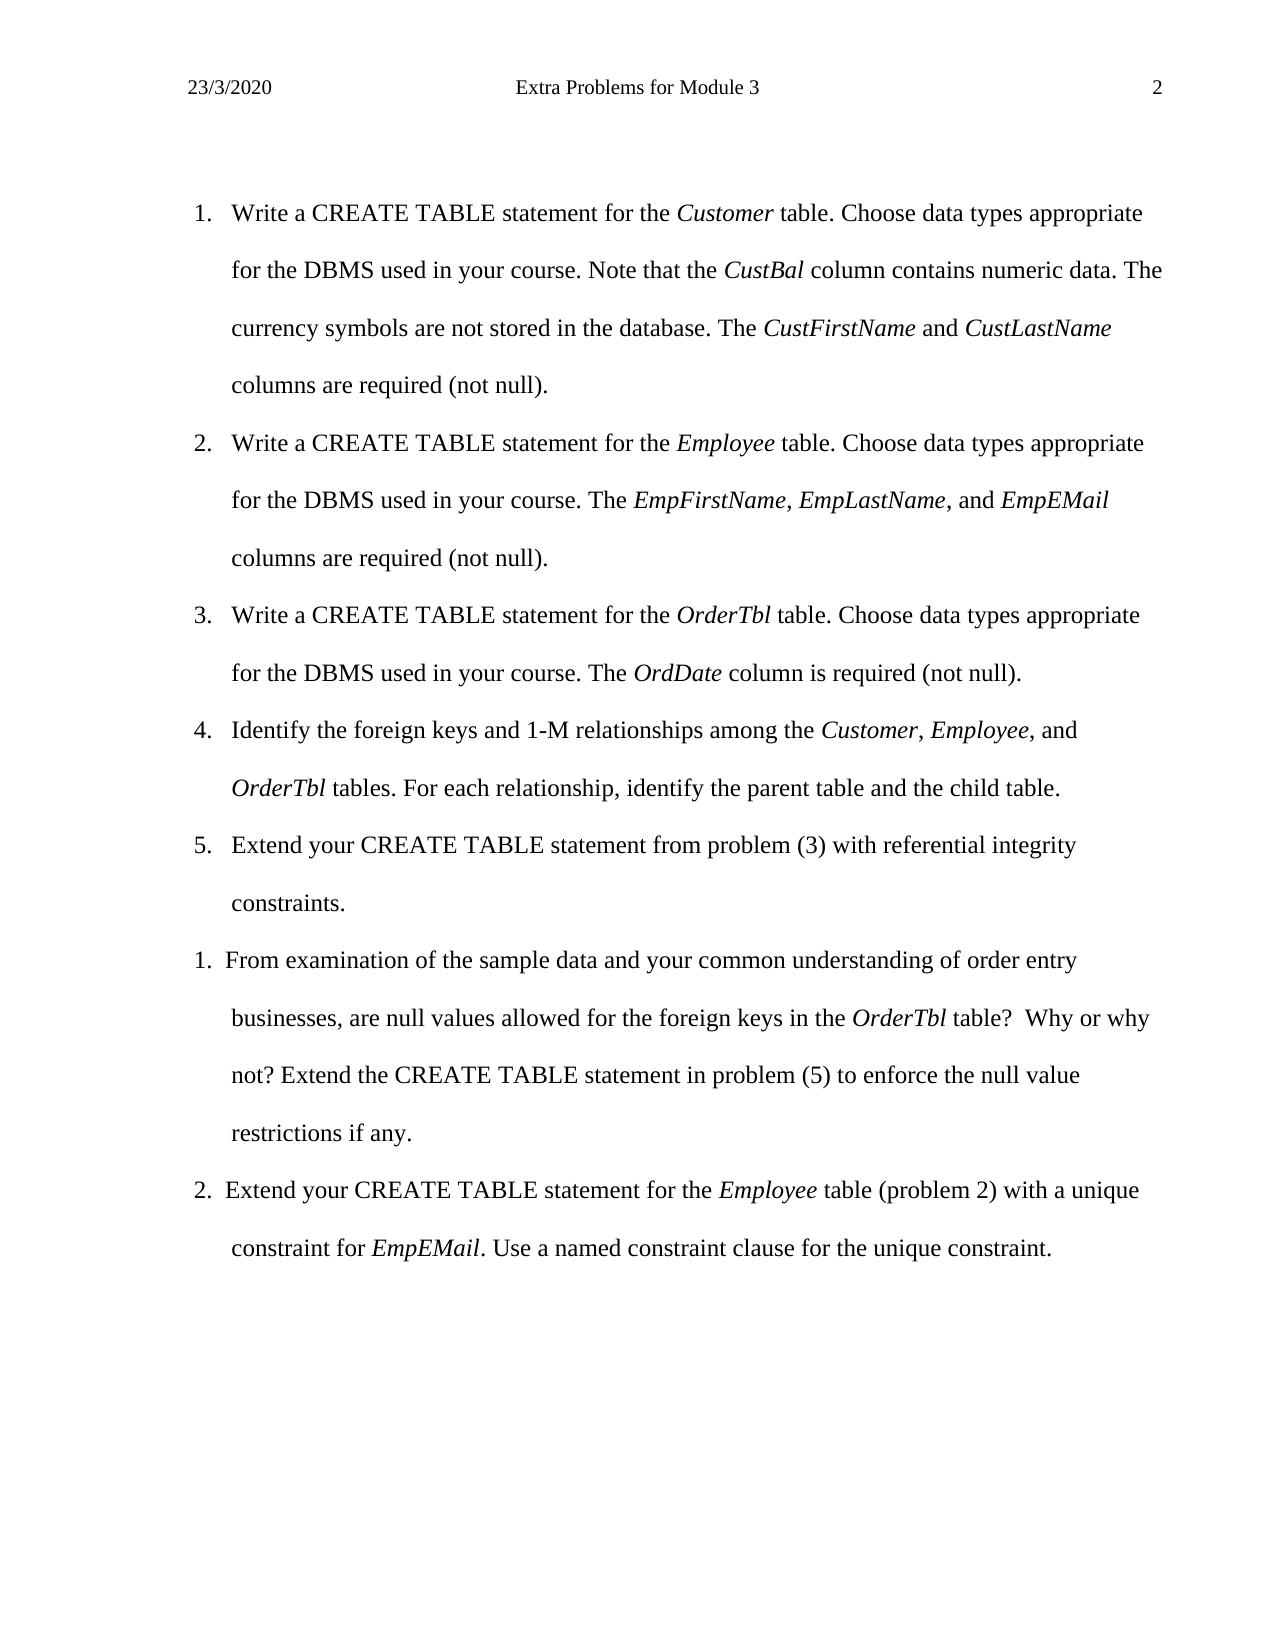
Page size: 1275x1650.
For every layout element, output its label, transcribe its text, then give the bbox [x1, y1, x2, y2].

list Identify the foreign keys and 1-M relationships among the Customer, Employee, and OrderTbl tables. For each relationship, identify the parent table and the child table. [194, 716, 1162, 802]
list Extend your CREATE TABLE statement from problem (3) with referential integrity constraints. [194, 831, 1162, 917]
list Write a CREATE TABLE statement for the Customer table. Choose data types appropriate for the DBMS used in your course. Note that the CustBal column contains numeric data. The currency symbols are not stored in the database. The CustFirstName and CustLastName columns are required (not null). [194, 198, 1162, 399]
list Write a CREATE TABLE statement for the OrderTbl table. Choose data types appropriate for the DBMS used in your course. The OrdDate column is required (not null). [194, 601, 1162, 687]
list From examination of the sample data and your common understanding of order entry businesses, are null values allowed for the foreign keys in the OrderTbl table? Why or why not? Extend the CREATE TABLE statement in problem (5) to enforce the null value restrictions if any. [194, 946, 1162, 1147]
list Extend your CREATE TABLE statement for the Employee table (problem 2) with a unique constraint for EmpEMail. Use a named constraint clause for the unique constraint. [194, 1176, 1162, 1262]
list Write a CREATE TABLE statement for the Employee table. Choose data types appropriate for the DBMS used in your course. The EmpFirstName, EmpLastName, and EmpEMail columns are required (not null). [194, 428, 1162, 572]
